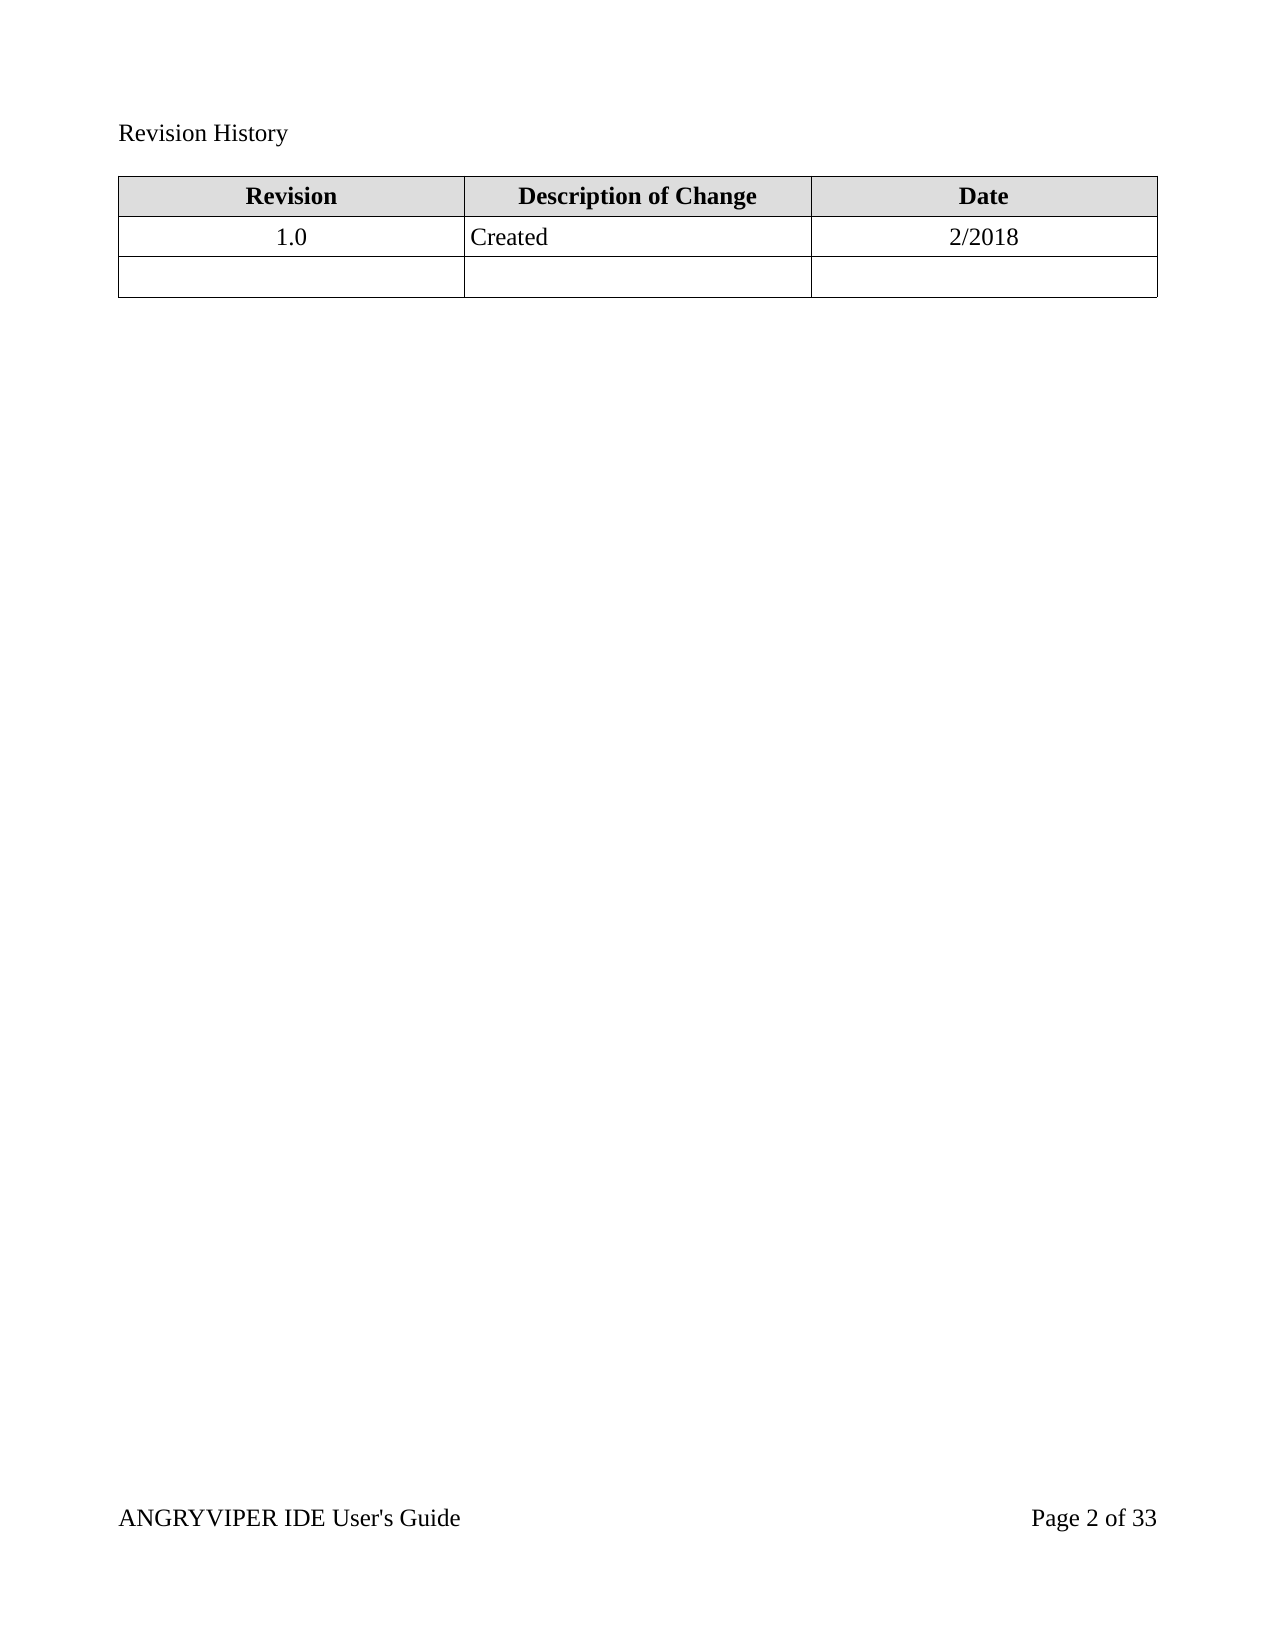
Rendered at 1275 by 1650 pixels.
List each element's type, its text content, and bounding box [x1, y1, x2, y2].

table_cell 2/2018 [812, 217, 1157, 256]
table_header Date [812, 177, 1157, 216]
table_cell [119, 257, 464, 297]
table_cell Created [465, 217, 811, 256]
table_header Revision [119, 177, 464, 216]
table_cell [812, 257, 1157, 297]
table_header Description of Change [465, 177, 811, 216]
table_cell 1.0 [119, 217, 464, 256]
table_cell [465, 257, 811, 297]
text Revision History [118, 118, 1157, 147]
